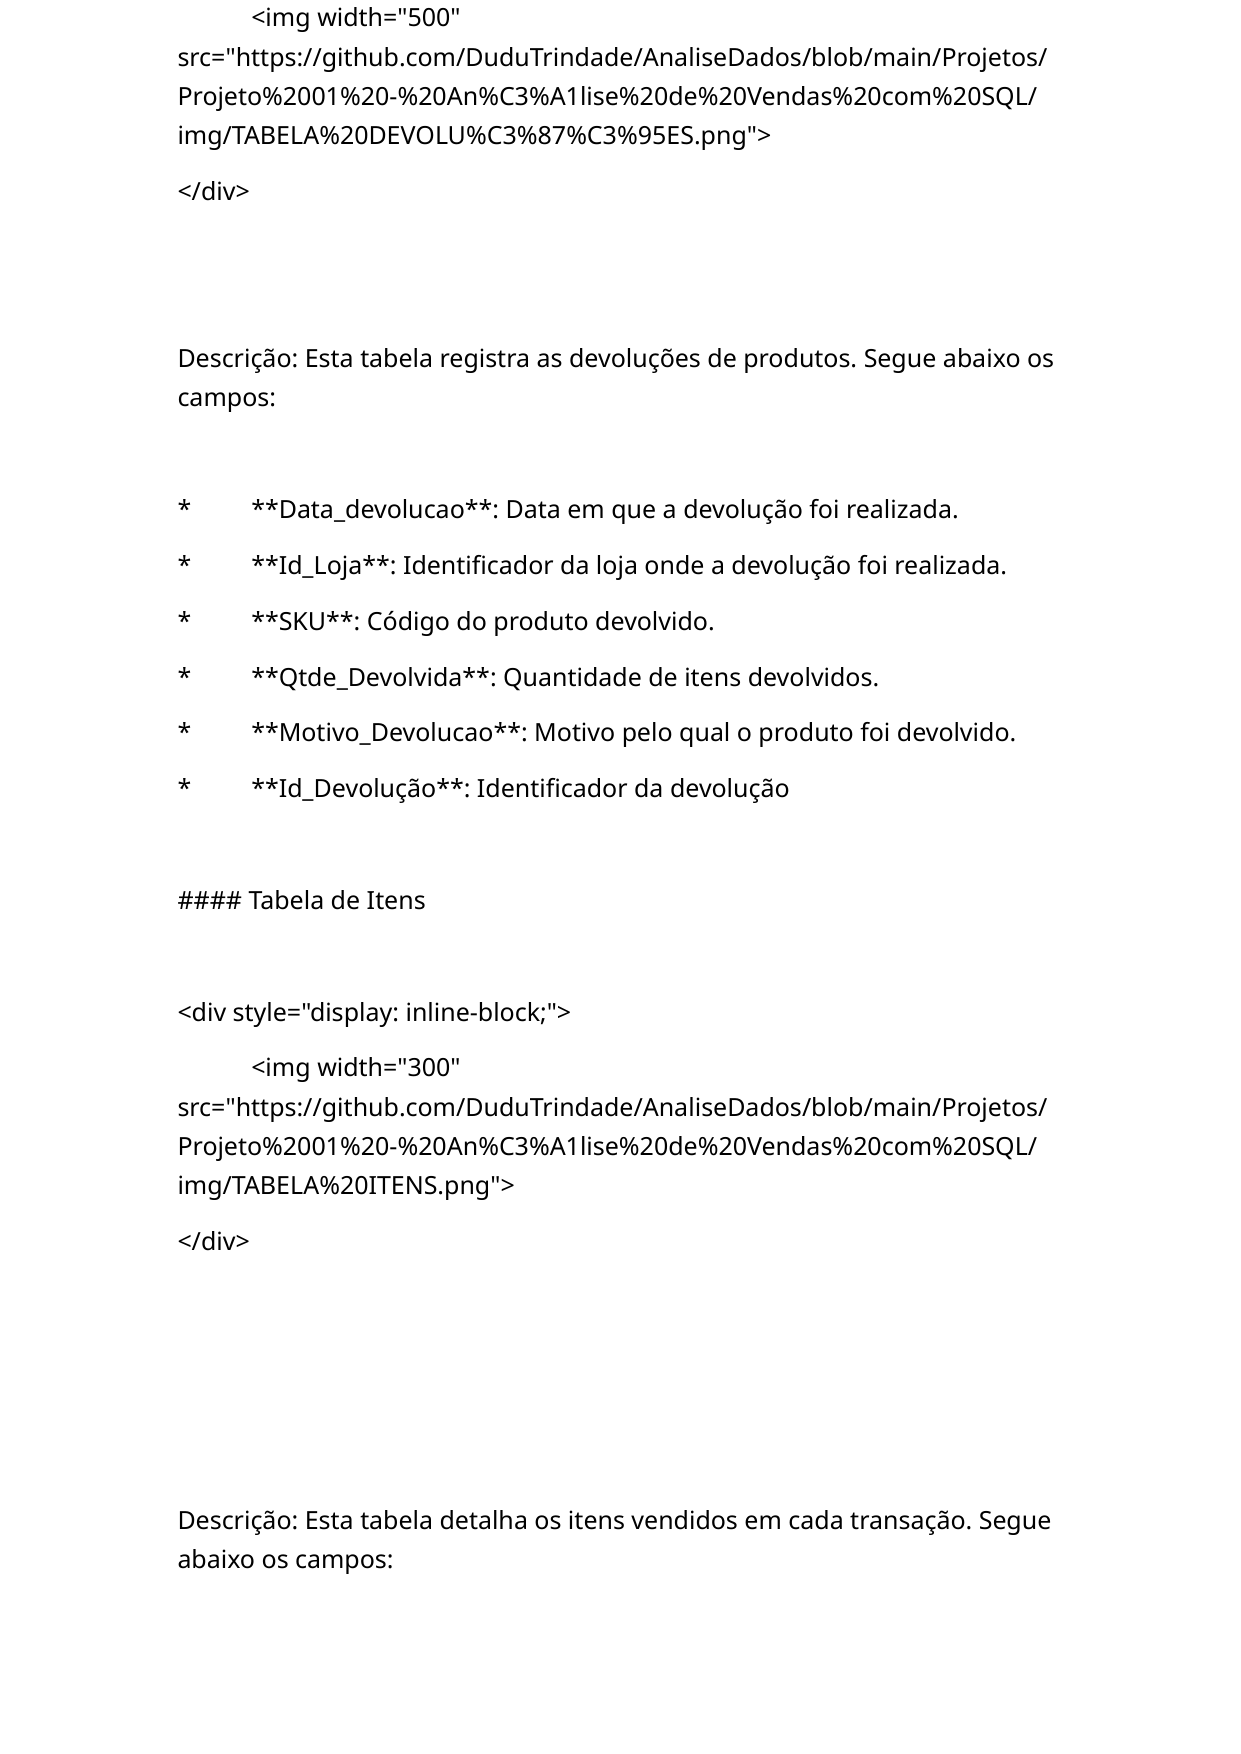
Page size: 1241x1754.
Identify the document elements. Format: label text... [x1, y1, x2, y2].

text <img width="300" src="https://github.com/DuduTrindade/AnaliseDados/blob/main/Projetos/Projeto%2001%20-%20An%C3%A1lise%20de%20Vendas%20com%20SQL/img/TABELA%20ITENS.png"> [177, 1050, 1063, 1202]
text #### Tabela de Itens [177, 882, 1063, 917]
text * **Id_Devolução**: Identificador da devolução [177, 771, 1063, 805]
text * **Qtde_Devolvida**: Quantidade de itens devolvidos. [177, 659, 1063, 693]
text <img width="500" src="https://github.com/DuduTrindade/AnaliseDados/blob/main/Projetos/Projeto%2001%20-%20An%C3%A1lise%20de%20Vendas%20com%20SQL/img/TABELA%20DEVOLU%C3%87%C3%95ES.png"> [177, 0, 1063, 152]
text Descrição: Esta tabela detalha os itens vendidos em cada transação. Segue abaixo os campos: [177, 1502, 1063, 1576]
text * **SKU**: Código do produto devolvido. [177, 603, 1063, 637]
text </div> [177, 173, 1063, 207]
text * **Motivo_Devolucao**: Motivo pelo qual o produto foi devolvido. [177, 715, 1063, 749]
text * **Id_Loja**: Identificador da loja onde a devolução foi realizada. [177, 547, 1063, 582]
text Descrição: Esta tabela registra as devoluções de produtos. Segue abaixo os campos: [177, 341, 1063, 414]
text </div> [177, 1223, 1063, 1257]
text * **Data_devolucao**: Data em que a devolução foi realizada. [177, 492, 1063, 526]
text <div style="display: inline-block;"> [177, 994, 1063, 1028]
